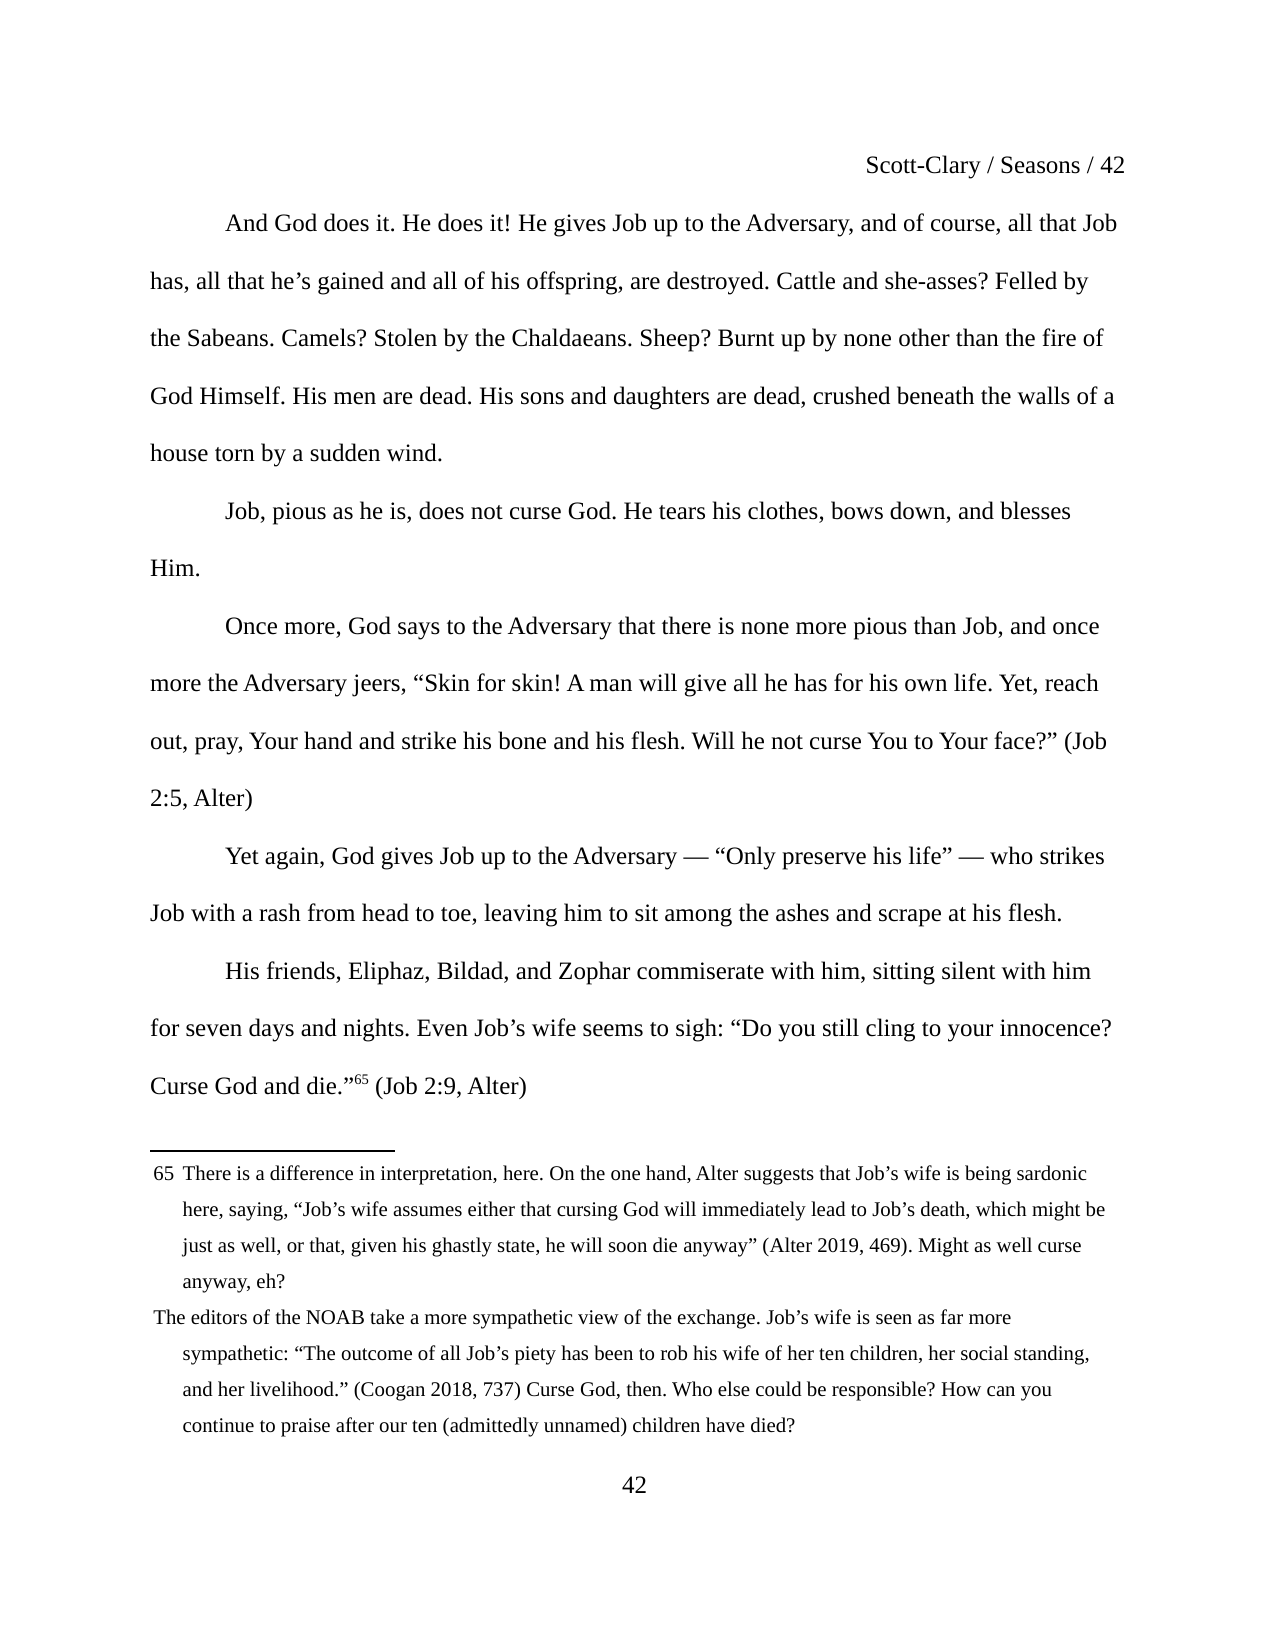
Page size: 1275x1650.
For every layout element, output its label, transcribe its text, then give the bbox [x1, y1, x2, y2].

text Once more, God says to the Adversary that there is none more pious than Job, and once more the Adversary jeers, “Skin for skin! A man will give all he has for his own life. Yet, reach out, pray, Your hand and strike his bone and his flesh. Will he not curse You to Your face?” (Job 2:5, Alter) [150, 611, 1125, 812]
text The editors of the NOAB take a more sympathetic view of the exchange. Job’s wife is seen as far more sympathetic: “The outcome of all Job’s piety has been to rob his wife of her ten children, her social standing, and her livelihood.” (Coogan 2018, 737) Curse God, then. Who else could be responsible? How can you continue to praise after our ten (admittedly unnamed) children have died? [150, 1302, 1125, 1440]
text Yet again, God gives Job up to the Adversary — “Only preserve his life” — who strikes Job with a rash from head to toe, leaving him to sit among the ashes and scrape at his flesh. [150, 841, 1125, 927]
text Job, pious as he is, does not curse God. He tears his clothes, bows down, and blesses Him. [150, 496, 1125, 582]
text And God does it. He does it! He gives Job up to the Adversary, and of course, all that Job has, all that he’s gained and all of his offspring, are destroyed. Cattle and she-asses? Felled by the Sabeans. Camels? Stolen by the Chaldaeans. Sheep? Burnt up by none other than the fire of God Himself. His men are dead. His sons and daughters are dead, crushed beneath the walls of a house torn by a sudden wind. [150, 208, 1125, 467]
text His friends, Eliphaz, Bildad, and Zophar commiserate with him, sitting silent with him for seven days and nights. Even Job’s wife seems to sigh: “Do you still cling to your innocence? Curse God and die.” (Job 2:9, Alter) [150, 956, 1125, 1099]
text There is a difference in interpretation, here. On the one hand, Alter suggests that Job’s wife is being sardonic here, saying, “Job’s wife assumes either that cursing God will immediately lead to Job’s death, which might be just as well, or that, given his ghastly state, he will soon die anyway” (Alter 2019, 469). Might as well curse anyway, eh? [150, 1158, 1125, 1293]
